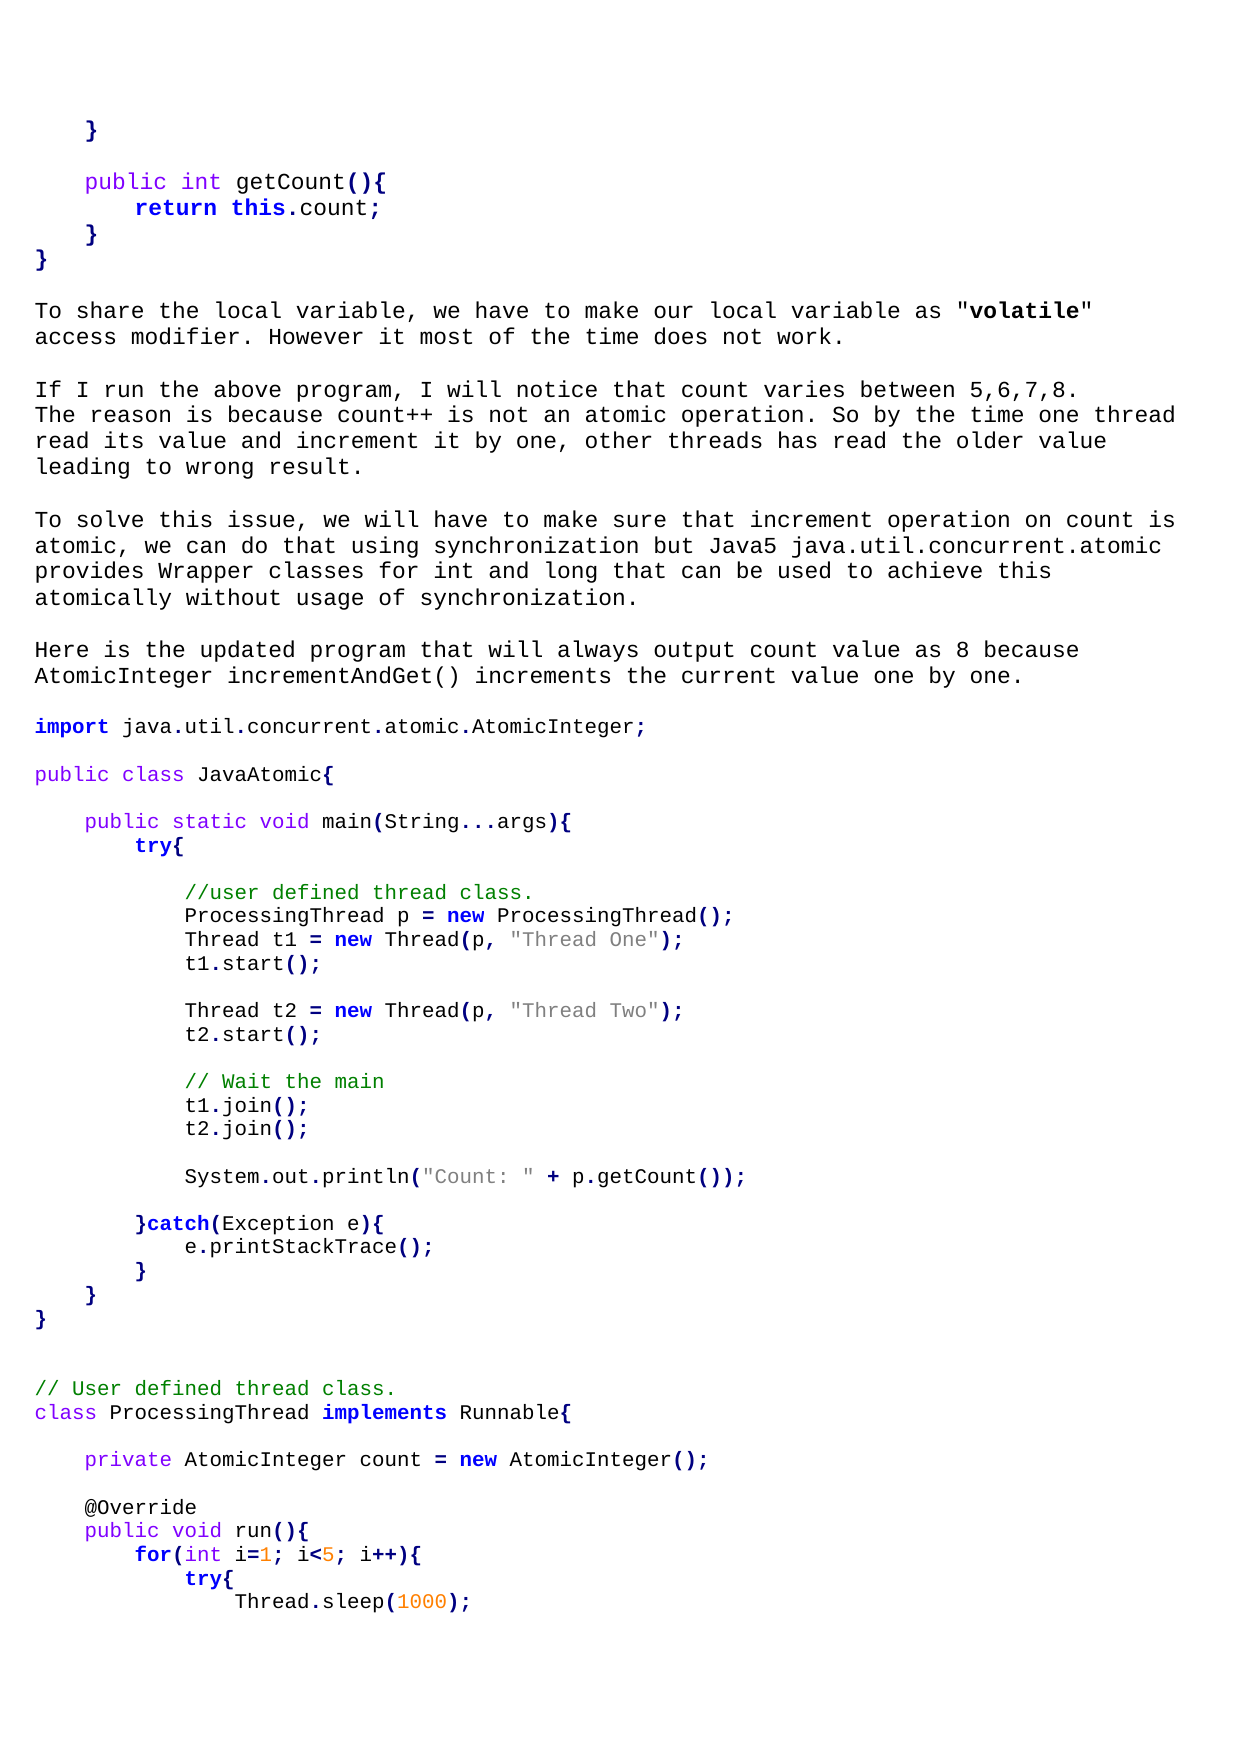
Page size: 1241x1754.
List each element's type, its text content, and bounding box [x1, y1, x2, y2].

text // User defined thread class. [34, 1378, 1187, 1402]
text return this.count; [34, 196, 1187, 222]
text } [34, 1307, 1187, 1331]
text } [34, 1260, 1187, 1284]
text If I run the above program, I will notice that count varies between 5,6,7,8. [34, 378, 1187, 404]
text public class JavaAtomic{ [34, 764, 1187, 787]
text ProcessingThread p = new ProcessingThread(); [34, 906, 1187, 929]
text To share the local variable, we have to make our local variable as "volatile" access modifier. However it most of the time does not work. [34, 300, 1187, 352]
text t1.start(); [34, 953, 1187, 976]
text t2.start(); [34, 1024, 1187, 1047]
text @Override [34, 1497, 1187, 1520]
text Thread t1 = new Thread(p, "Thread One"); [34, 929, 1187, 953]
text Here is the updated program that will always output count value as 8 because AtomicInteger incrementAndGet() increments the current value one by one. [34, 638, 1187, 690]
text e.printStackTrace(); [34, 1237, 1187, 1260]
text // Wait the main [34, 1071, 1187, 1095]
text t1.join(); [34, 1095, 1187, 1118]
text System.out.println("Count: " + p.getCount()); [34, 1166, 1187, 1189]
text }catch(Exception e){ [34, 1213, 1187, 1237]
text To solve this issue, we will have to make sure that increment operation on count is atomic, we can do that using synchronization but Java5 java.util.concurrent.atomic provides Wrapper classes for int and long that can be used to achieve this atomically without usage of synchronization. [34, 508, 1187, 612]
text try{ [34, 1568, 1187, 1591]
text public void run(){ [34, 1520, 1187, 1544]
text } [34, 118, 1187, 144]
text } [34, 1284, 1187, 1307]
text public int getCount(){ [34, 170, 1187, 196]
text try{ [34, 834, 1187, 858]
text private AtomicInteger count = new AtomicInteger(); [34, 1449, 1187, 1473]
text } [34, 222, 1187, 248]
text for(int i=1; i<5; i++){ [34, 1544, 1187, 1568]
text public static void main(String...args){ [34, 811, 1187, 834]
text t2.join(); [34, 1118, 1187, 1142]
text class ProcessingThread implements Runnable{ [34, 1402, 1187, 1426]
text import java.util.concurrent.atomic.AtomicInteger; [34, 716, 1187, 740]
text } [34, 248, 1187, 274]
text Thread.sleep(1000); [34, 1591, 1187, 1615]
text Thread t2 = new Thread(p, "Thread Two"); [34, 1000, 1187, 1024]
text The reason is because count++ is not an atomic operation. So by the time one thread read its value and increment it by one, other threads has read the older value leading to wrong result. [34, 404, 1187, 482]
text //user defined thread class. [34, 882, 1187, 906]
